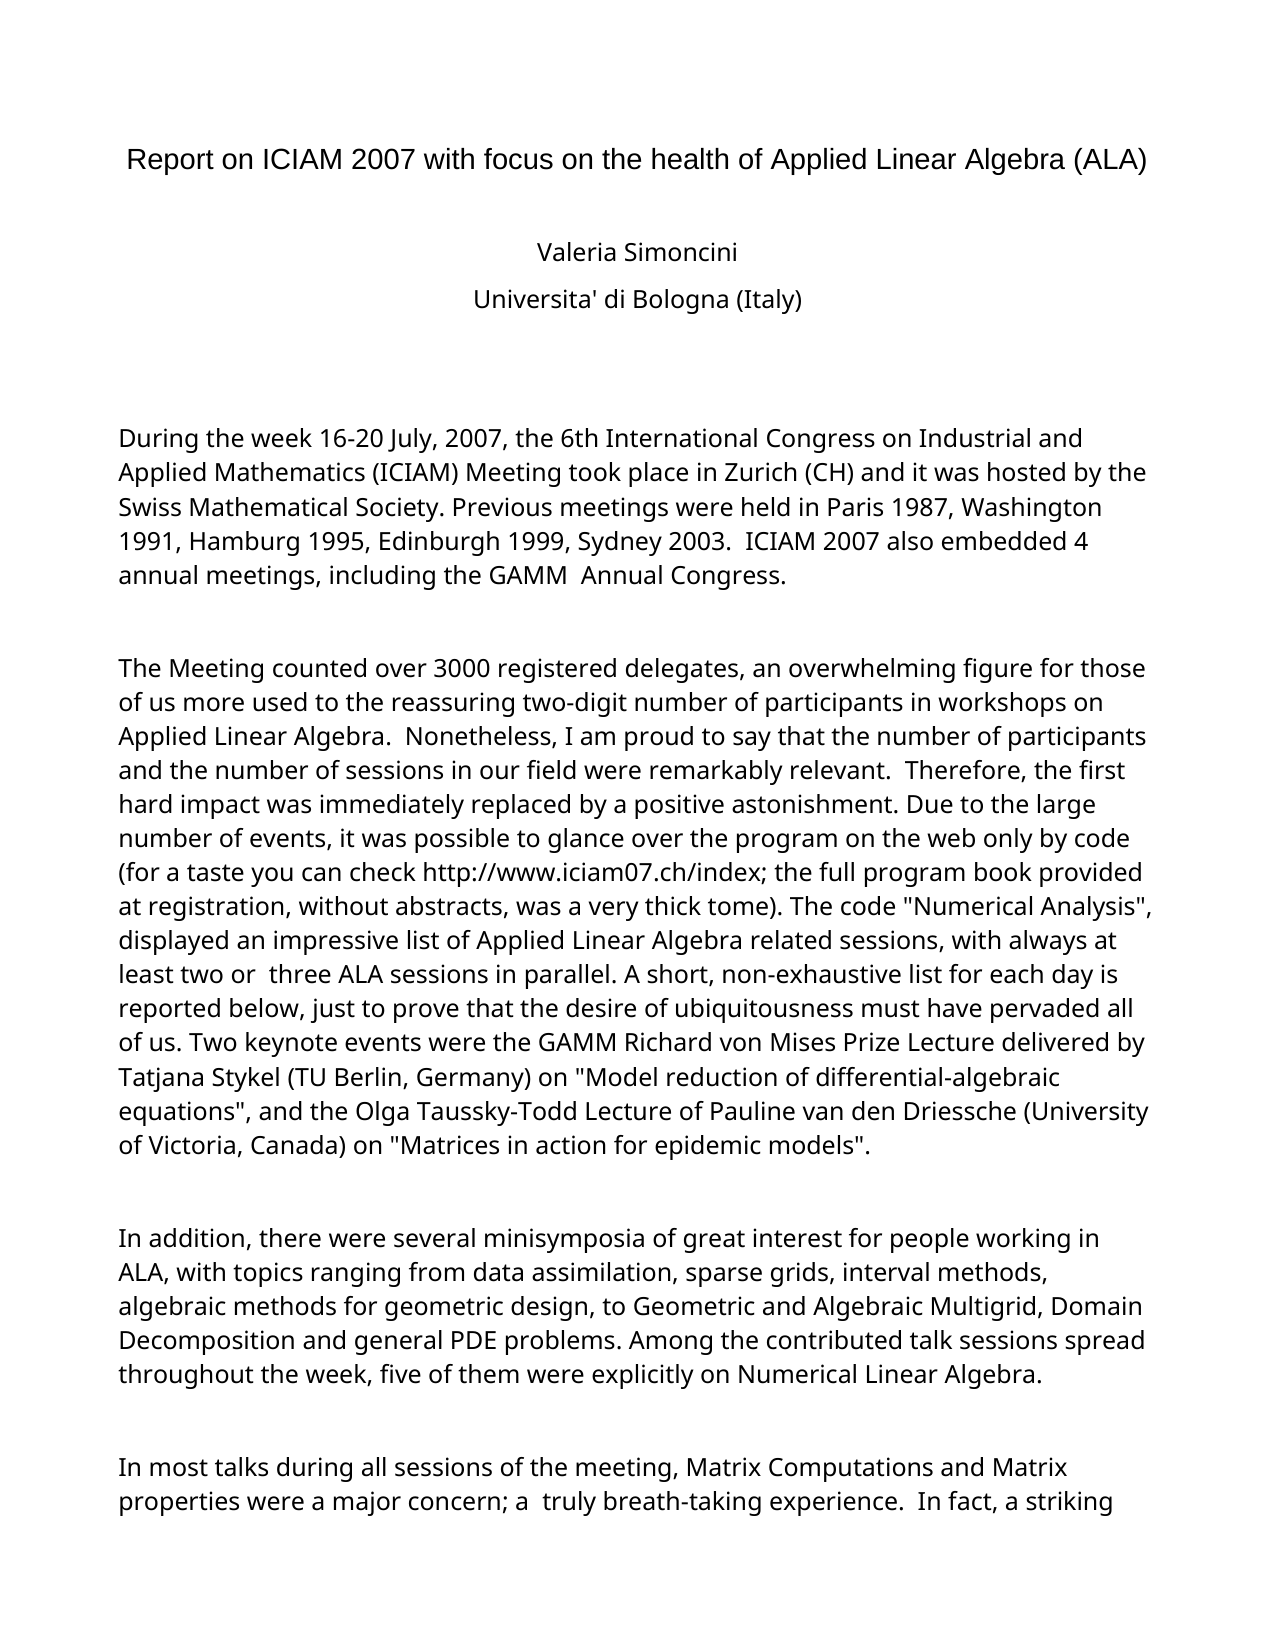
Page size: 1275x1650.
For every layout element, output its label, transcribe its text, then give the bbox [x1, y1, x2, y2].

text In most talks during all sessions of the meeting, Matrix Computations and Matrix properties were a major concern; a truly breath-taking experience. In fact, a striking [118, 1450, 1157, 1518]
text During the week 16-20 July, 2007, the 6th International Congress on Industrial and Applied Mathematics (ICIAM) Meeting took place in Zurich (CH) and it was hosted by the Swiss Mathematical Society. Previous meetings were held in Paris 1987, Washington 1991, Hamburg 1995, Edinburgh 1999, Sydney 2003. ICIAM 2007 also embedded 4 annual meetings, including the GAMM Annual Congress. [118, 421, 1157, 591]
subtitle Report on ICIAM 2007 with focus on the health of Applied Linear Algebra (ALA) [118, 143, 1157, 176]
text The Meeting counted over 3000 registered delegates, an overwhelming figure for those of us more used to the reassuring two-digit number of participants in workshops on Applied Linear Algebra. Nonetheless, I am proud to say that the number of participants and the number of sessions in our field were remarkably relevant. Therefore, the first hard impact was immediately replaced by a positive astonishment. Due to the large number of events, it was possible to glance over the program on the web only by code (for a taste you can check http://www.iciam07.ch/index; the full program book provided at registration, without abstracts, was a very thick tome). The code "Numerical Analysis", displayed an impressive list of Applied Linear Algebra related sessions, with always at least two or three ALA sessions in parallel. A short, non-exhaustive list for each day is reported below, just to prove that the desire of ubiquitousness must have pervaded all of us. Two keynote events were the GAMM Richard von Mises Prize Lecture delivered by Tatjana Stykel (TU Berlin, Germany) on "Model reduction of differential-algebraic equations", and the Olga Taussky-Todd Lecture of Pauline van den Driessche (University of Victoria, Canada) on "Matrices in action for epidemic models". [118, 650, 1157, 1161]
text Universita' di Bologna (Italy) [118, 281, 1157, 315]
text In addition, there were several minisymposia of great interest for people working in ALA, with topics ranging from data assimilation, sparse grids, interval methods, algebraic methods for geometric design, to Geometric and Algebraic Multigrid, Domain Decomposition and general PDE problems. Among the contributed talk sessions spread throughout the week, five of them were explicitly on Numerical Linear Algebra. [118, 1220, 1157, 1391]
text Valeria Simoncini [118, 235, 1157, 269]
